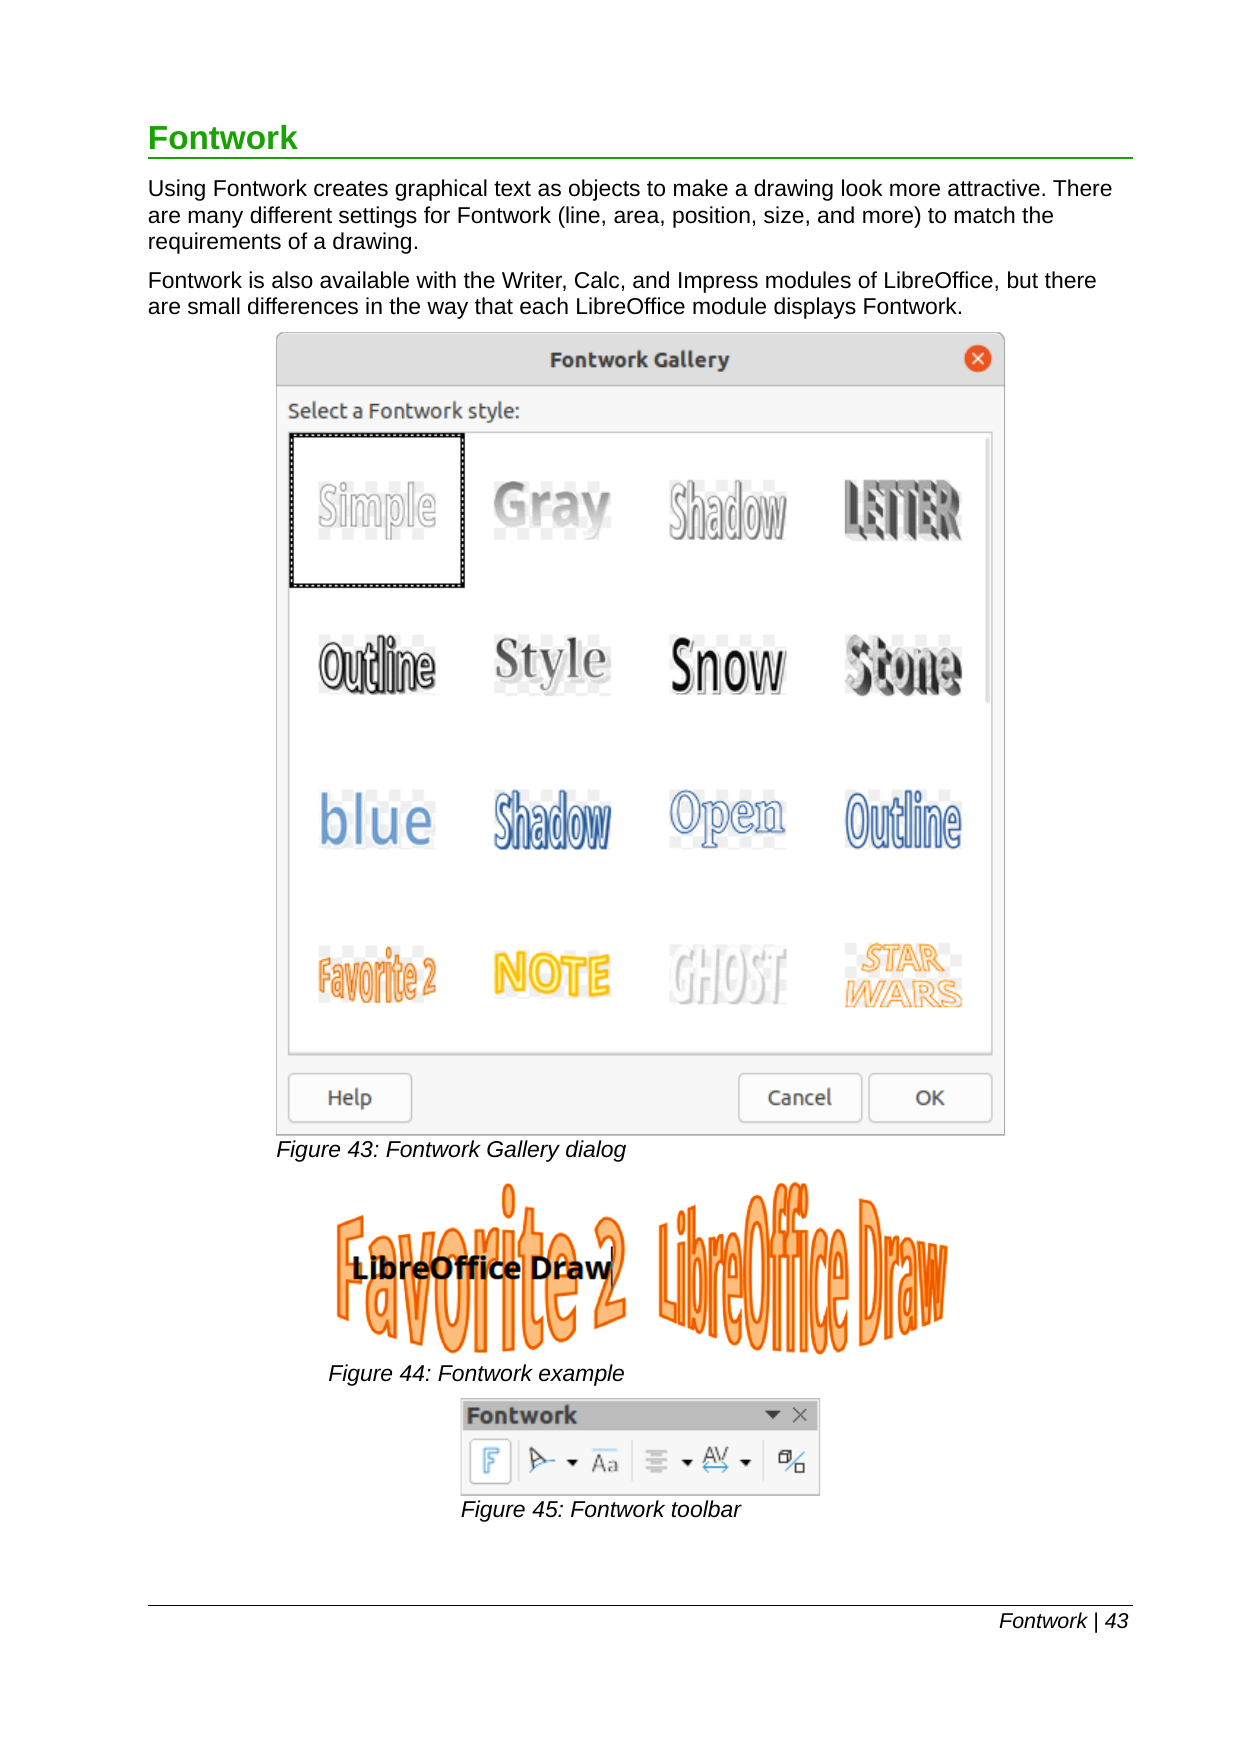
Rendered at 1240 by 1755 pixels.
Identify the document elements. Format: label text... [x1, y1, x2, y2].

text Figure 45: Fontwork toolbar [461, 1496, 820, 1522]
text Figure 44: Fontwork example [328, 1361, 953, 1387]
text Fontwork is also available with the Writer, Calc, and Impress modules of LibreOffice, but there are small differences in the way that each LibreOffice module displays Fontwork. [148, 267, 1133, 319]
text Using Fontwork creates graphical text as objects to make a drawing look more attractive. There are many different settings for Fontwork (line, area, position, size, and more) to match the requirements of a drawing. [148, 175, 1133, 254]
picture [276, 332, 1005, 1136]
subtitle Fontwork [148, 118, 1133, 157]
text Figure 43: Fontwork Gallery dialog [276, 1136, 1005, 1162]
picture [328, 1173, 953, 1361]
picture [460, 1398, 821, 1496]
